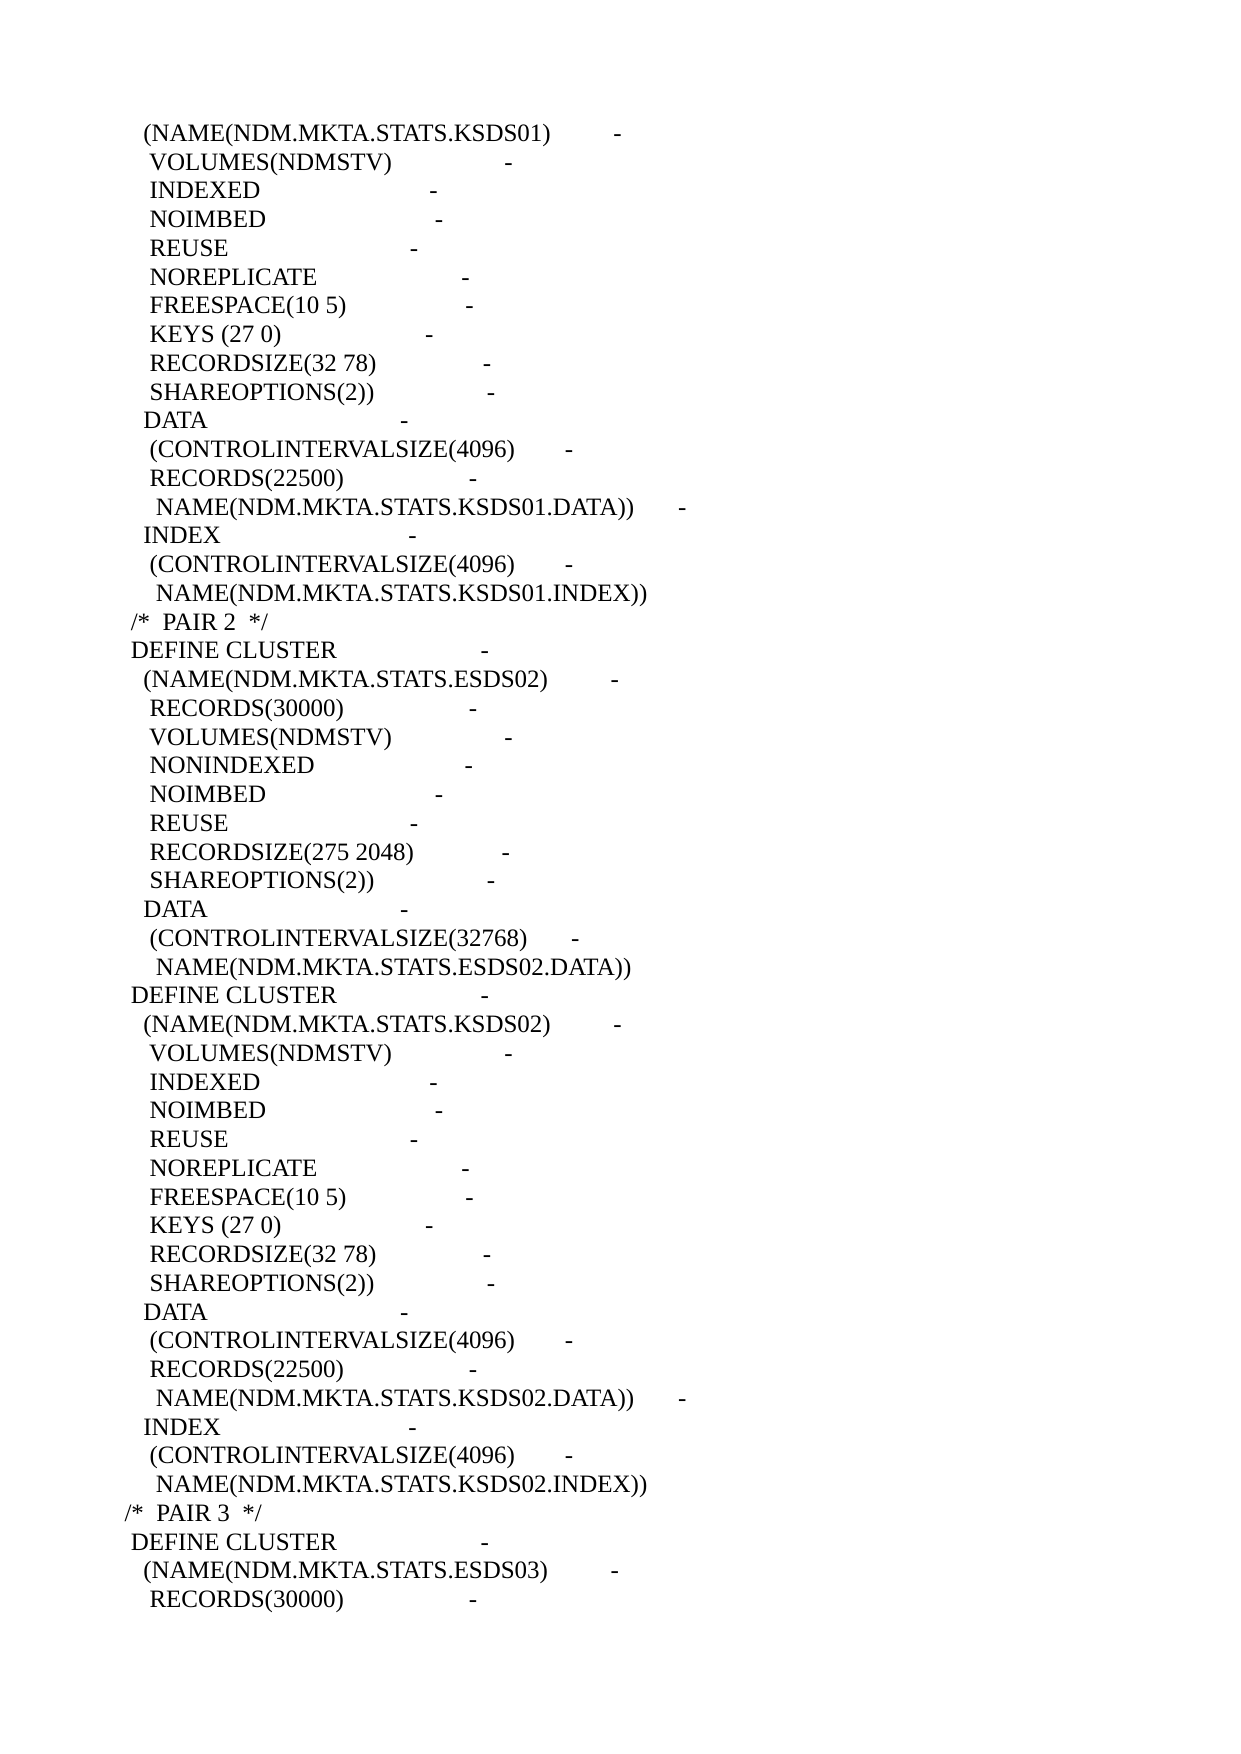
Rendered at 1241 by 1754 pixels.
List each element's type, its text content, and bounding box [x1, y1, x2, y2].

text RECORDS(22500) - [118, 1354, 1122, 1383]
text NOREPLICATE - [118, 262, 1122, 291]
text SHAREOPTIONS(2)) - [118, 1268, 1122, 1297]
text DATA - [118, 406, 1122, 434]
text DEFINE CLUSTER - [118, 1527, 1122, 1556]
text (NAME(NDM.MKTA.STATS.KSDS02) - [118, 1009, 1122, 1038]
text VOLUMES(NDMSTV) - [118, 1038, 1122, 1067]
text KEYS (27 0) - [118, 319, 1122, 348]
text REUSE - [118, 1124, 1122, 1153]
text NOREPLICATE - [118, 1153, 1122, 1182]
text NOIMBED - [118, 204, 1122, 233]
text INDEX - [118, 1412, 1122, 1441]
text SHAREOPTIONS(2)) - [118, 866, 1122, 894]
text DEFINE CLUSTER - [118, 981, 1122, 1009]
text REUSE - [118, 808, 1122, 837]
text DATA - [118, 1297, 1122, 1326]
text NOIMBED - [118, 1096, 1122, 1124]
text NAME(NDM.MKTA.STATS.KSDS02.DATA)) - [118, 1383, 1122, 1412]
text NAME(NDM.MKTA.STATS.ESDS02.DATA)) [118, 952, 1122, 981]
text (CONTROLINTERVALSIZE(4096) - [118, 434, 1122, 463]
text RECORDSIZE(32 78) - [118, 348, 1122, 377]
text (CONTROLINTERVALSIZE(4096) - [118, 1441, 1122, 1469]
text INDEXED - [118, 1067, 1122, 1096]
text /* PAIR 3 */ [118, 1498, 1122, 1527]
text RECORDS(22500) - [118, 463, 1122, 492]
text RECORDSIZE(32 78) - [118, 1239, 1122, 1268]
text RECORDSIZE(275 2048) - [118, 837, 1122, 866]
text DATA - [118, 894, 1122, 923]
text (NAME(NDM.MKTA.STATS.KSDS01) - [118, 118, 1122, 147]
text (CONTROLINTERVALSIZE(4096) - [118, 1326, 1122, 1354]
text INDEXED - [118, 176, 1122, 204]
text (NAME(NDM.MKTA.STATS.ESDS02) - [118, 664, 1122, 693]
text DEFINE CLUSTER - [118, 636, 1122, 664]
text NAME(NDM.MKTA.STATS.KSDS01.INDEX)) [118, 578, 1122, 607]
text FREESPACE(10 5) - [118, 291, 1122, 319]
text KEYS (27 0) - [118, 1211, 1122, 1239]
text (CONTROLINTERVALSIZE(4096) - [118, 549, 1122, 578]
text /* PAIR 2 */ [118, 607, 1122, 636]
text RECORDS(30000) - [118, 1584, 1122, 1613]
text VOLUMES(NDMSTV) - [118, 722, 1122, 751]
text NOIMBED - [118, 779, 1122, 808]
text RECORDS(30000) - [118, 693, 1122, 722]
text VOLUMES(NDMSTV) - [118, 147, 1122, 176]
text SHAREOPTIONS(2)) - [118, 377, 1122, 406]
text REUSE - [118, 233, 1122, 262]
text INDEX - [118, 521, 1122, 549]
text NONINDEXED - [118, 751, 1122, 779]
text NAME(NDM.MKTA.STATS.KSDS01.DATA)) - [118, 492, 1122, 521]
text NAME(NDM.MKTA.STATS.KSDS02.INDEX)) [118, 1469, 1122, 1498]
text FREESPACE(10 5) - [118, 1182, 1122, 1211]
text (CONTROLINTERVALSIZE(32768) - [118, 923, 1122, 952]
text (NAME(NDM.MKTA.STATS.ESDS03) - [118, 1556, 1122, 1584]
